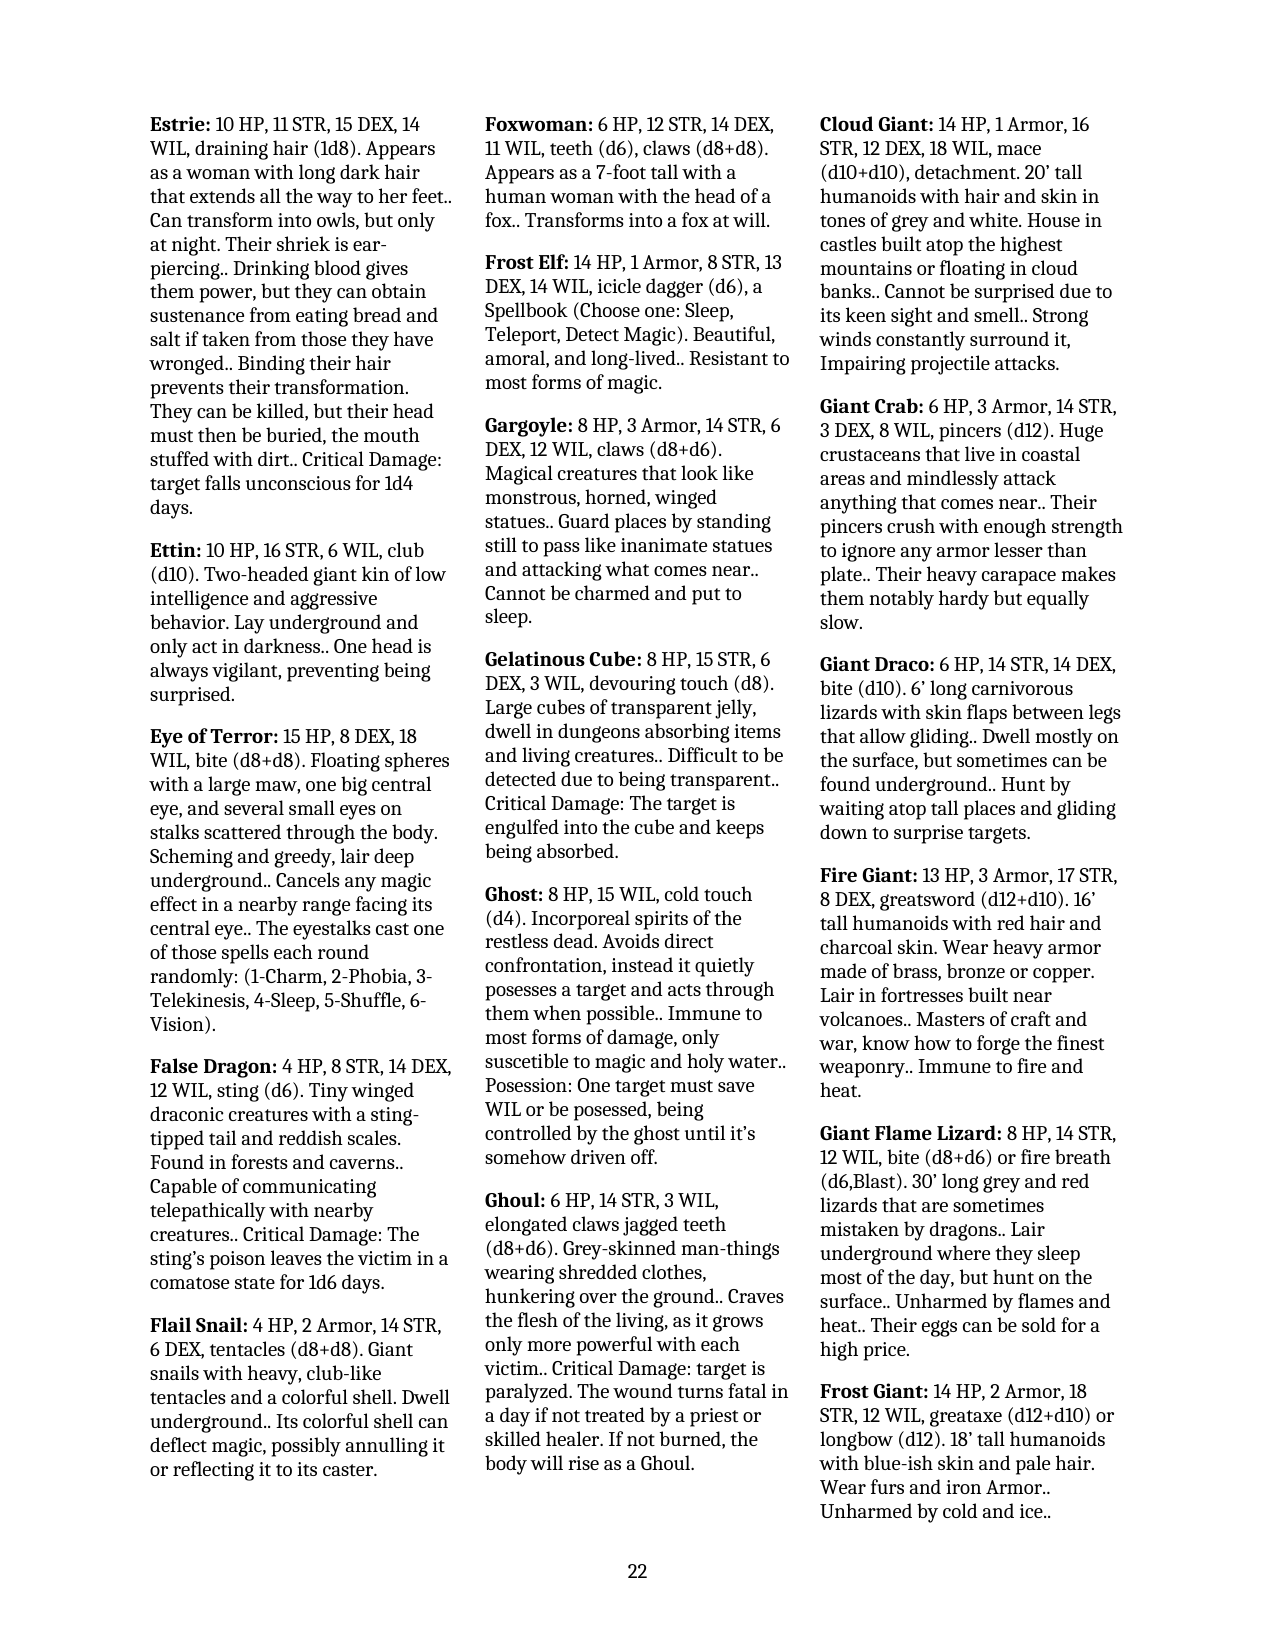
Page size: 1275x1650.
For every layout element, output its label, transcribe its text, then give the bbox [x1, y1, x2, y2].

text Giant Crab: 6 HP, 3 Armor, 14 STR, 3 DEX, 8 WIL, pincers (d12). Huge crustaceans that live in coastal areas and mindlessly attack anything that comes near.. Their pincers crush with enough strength to ignore any armor lesser than plate.. Their heavy carapace makes them notably hardy but equally slow. [820, 395, 1125, 634]
text False Dragon: 4 HP, 8 STR, 14 DEX, 12 WIL, sting (d6). Tiny winged draconic creatures with a sting-tipped tail and reddish scales. Found in forests and caverns.. Capable of communicating telepathically with nearby creatures.. Critical Damage: The sting’s poison leaves the victim in a comatose state for 1d6 days. [150, 1055, 455, 1295]
text Giant Draco: 6 HP, 14 STR, 14 DEX, bite (d10). 6’ long carnivorous lizards with skin flaps between legs that allow gliding.. Dwell mostly on the surface, but sometimes can be found underground.. Hunt by waiting atop tall places and gliding down to surprise targets. [820, 653, 1125, 845]
text Gelatinous Cube: 8 HP, 15 STR, 6 DEX, 3 WIL, devouring touch (d8). Large cubes of transparent jelly, dwell in dungeons absorbing items and living creatures.. Difficult to be detected due to being transparent.. Critical Damage: The target is engulfed into the cube and keeps being absorbed. [485, 648, 790, 863]
text Eye of Terror: 15 HP, 8 DEX, 18 WIL, bite (d8+d8). Floating spheres with a large maw, one big central eye, and several small eyes on stalks scattered through the body. Scheming and greedy, lair deep underground.. Cancels any magic effect in a nearby range facing its central eye.. The eyestalks cast one of those spells each round randomly: (1-Charm, 2-Phobia, 3-Telekinesis, 4-Sleep, 5-Shuffle, 6-Vision). [150, 725, 455, 1036]
text Cloud Giant: 14 HP, 1 Armor, 16 STR, 12 DEX, 18 WIL, mace (d10+d10), detachment. 20’ tall humanoids with hair and skin in tones of grey and white. House in castles built atop the highest mountains or floating in cloud banks.. Cannot be surprised due to its keen sight and smell.. Strong winds constantly surround it, Impairing projectile attacks. [820, 112, 1125, 376]
text Frost Giant: 14 HP, 2 Armor, 18 STR, 12 WIL, greataxe (d12+d10) or longbow (d12). 18’ tall humanoids with blue-ish skin and pale hair. Wear furs and iron Armor.. Unharmed by cold and ice.. [820, 1380, 1125, 1524]
text Ghost: 8 HP, 15 WIL, cold touch (d4). Incorporeal spirits of the restless dead. Avoids direct confrontation, instead it quietly posesses a target and acts through them when possible.. Immune to most forms of damage, only suscetible to magic and holy water.. Posession: One target must save WIL or be posessed, being controlled by the ghost until it’s somehow driven off. [485, 882, 790, 1170]
text Frost Elf: 14 HP, 1 Armor, 8 STR, 13 DEX, 14 WIL, icicle dagger (d6), a Spellbook (Choose one: Sleep, Teleport, Detect Magic). Beautiful, amoral, and long-lived.. Resistant to most forms of magic. [485, 251, 790, 395]
text Gargoyle: 8 HP, 3 Armor, 14 STR, 6 DEX, 12 WIL, claws (d8+d6). Magical creatures that look like monstrous, horned, winged statues.. Guard places by standing still to pass like inanimate statues and attacking what comes near.. Cannot be charmed and put to sleep. [485, 413, 790, 629]
text Fire Giant: 13 HP, 3 Armor, 17 STR, 8 DEX, greatsword (d12+d10). 16’ tall humanoids with red hair and charcoal skin. Wear heavy armor made of brass, bronze or copper. Lair in fortresses built near volcanoes.. Masters of craft and war, know how to forge the finest weaponry.. Immune to fire and heat. [820, 863, 1125, 1103]
text Giant Flame Lizard: 8 HP, 14 STR, 12 WIL, bite (d8+d6) or fire breath (d6,Blast). 30’ long grey and red lizards that are sometimes mistaken by dragons.. Lair underground where they sleep most of the day, but hunt on the surface.. Unharmed by flames and heat.. Their eggs can be sold for a high price. [820, 1122, 1125, 1361]
text Ettin: 10 HP, 16 STR, 6 WIL, club (d10). Two-headed giant kin of low intelligence and aggressive behavior. Lay underground and only act in darkness.. One head is always vigilant, preventing being surprised. [150, 538, 455, 706]
text Ghoul: 6 HP, 14 STR, 3 WIL, elongated claws jagged teeth (d8+d6). Grey-skinned man-things wearing shredded clothes, hunkering over the ground.. Craves the flesh of the living, as it grows only more powerful with each victim.. Critical Damage: target is paralyzed. The wound turns fatal in a day if not treated by a priest or skilled healer. If not burned, the body will rise as a Ghoul. [485, 1188, 790, 1476]
text Foxwoman: 6 HP, 12 STR, 14 DEX, 11 WIL, teeth (d6), claws (d8+d8). Appears as a 7-foot tall with a human woman with the head of a fox.. Transforms into a fox at will. [485, 112, 790, 232]
text Flail Snail: 4 HP, 2 Armor, 14 STR, 6 DEX, tentacles (d8+d8). Giant snails with heavy, club-like tentacles and a colorful shell. Dwell underground.. Its colorful shell can deflect magic, possibly annulling it or reflecting it to its caster. [150, 1313, 455, 1481]
text Estrie: 10 HP, 11 STR, 15 DEX, 14 WIL, draining hair (1d8). Appears as a woman with long dark hair that extends all the way to her feet.. Can transform into owls, but only at night. Their shriek is ear-piercing.. Drinking blood gives them power, but they can obtain sustenance from eating bread and salt if taken from those they have wronged.. Binding their hair prevents their transformation. They can be killed, but their head must then be buried, the mouth stuffed with dirt.. Critical Damage: target falls unconscious for 1d4 days. [150, 112, 455, 520]
